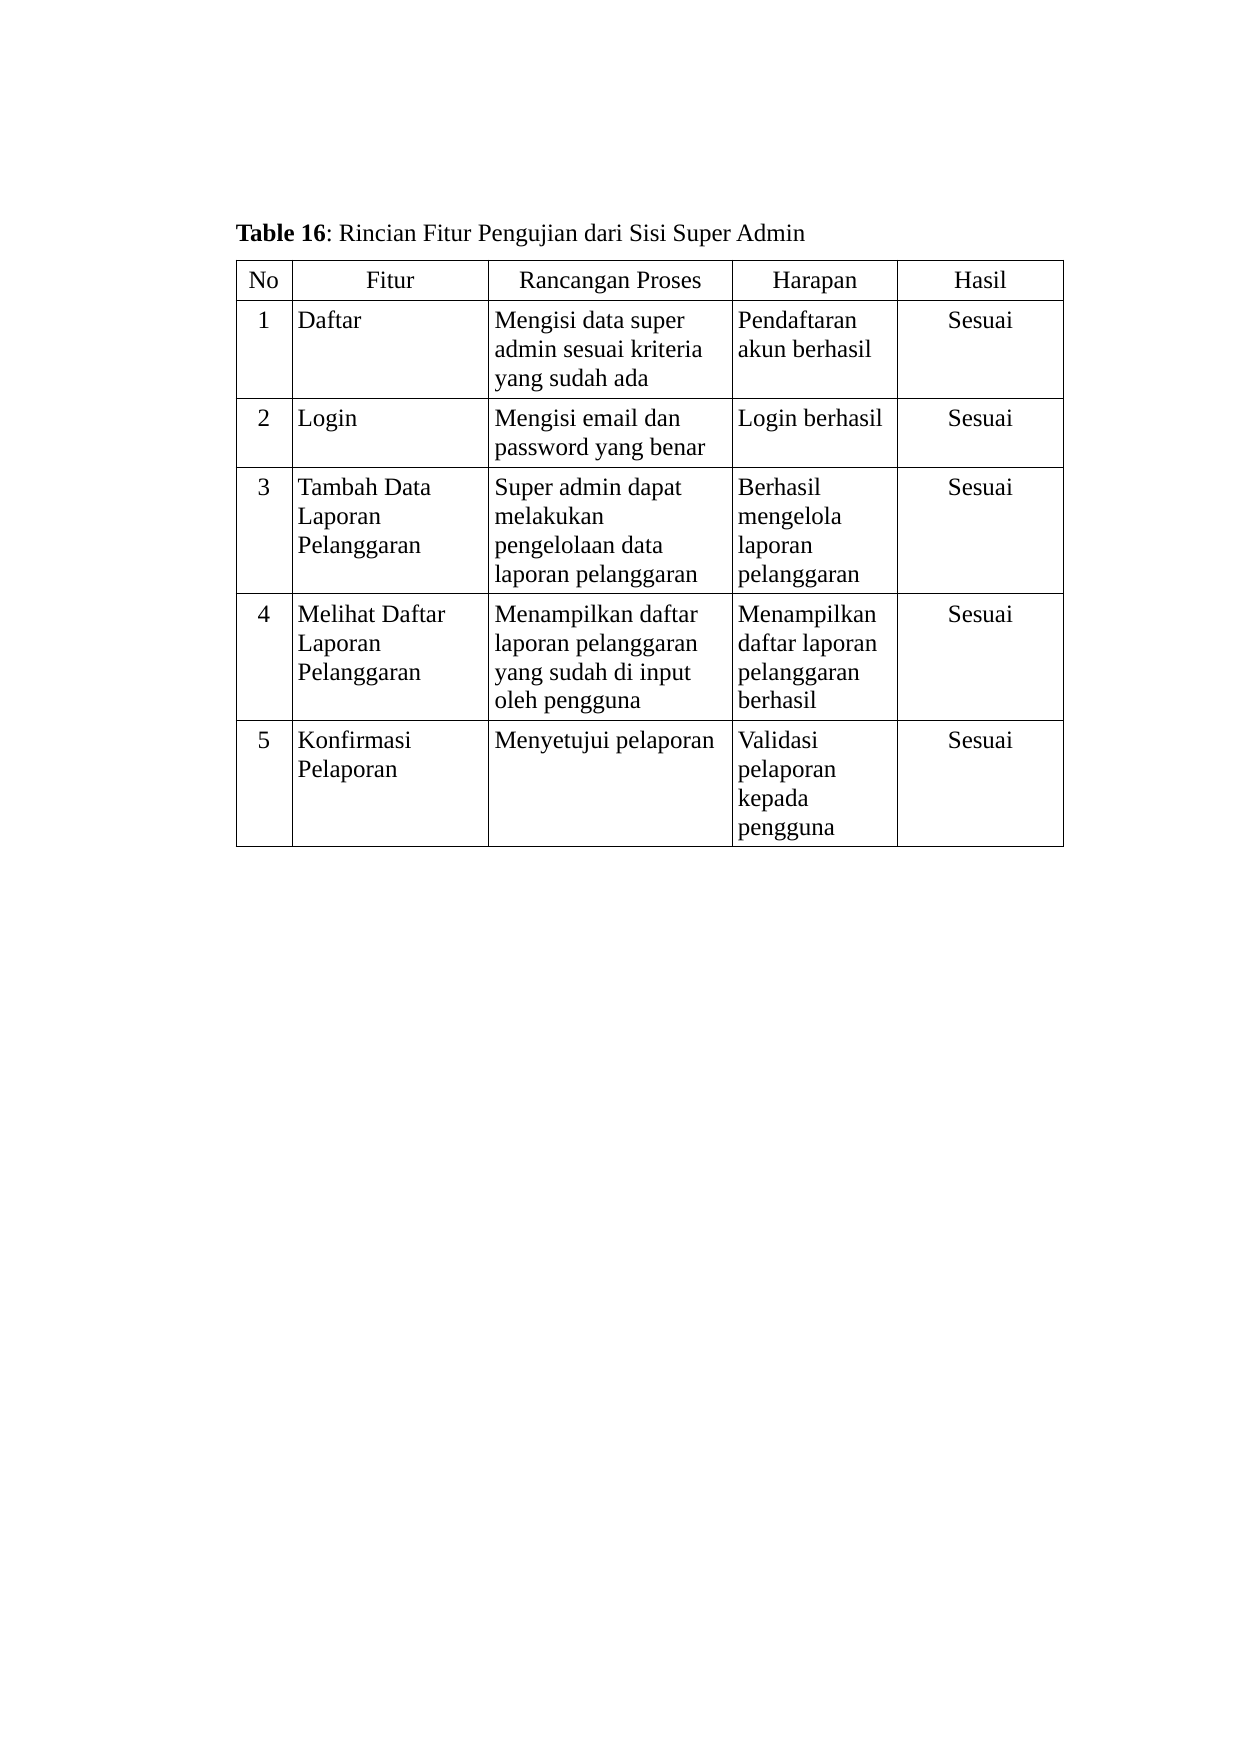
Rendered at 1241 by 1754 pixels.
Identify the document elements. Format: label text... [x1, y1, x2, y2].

table_cell Menampilkan daftar laporan pelanggaran yang sudah di input oleh pengguna [489, 594, 732, 720]
table_cell Konfirmasi Pelaporan [293, 721, 488, 846]
table_header Fitur [293, 261, 488, 300]
table_cell Sesuai [898, 301, 1063, 398]
table_cell Login [293, 399, 488, 467]
table_cell Berhasil mengelola laporan pelanggaran [733, 468, 897, 593]
table_header Hasil [898, 261, 1063, 300]
table_cell Sesuai [898, 468, 1063, 593]
table_header No [237, 261, 292, 300]
table_cell Daftar [293, 301, 488, 398]
table_cell Mengisi email dan password yang benar [489, 399, 732, 467]
table_cell Login berhasil [733, 399, 897, 467]
table_header Rancangan Proses [489, 261, 732, 300]
table_cell Super admin dapat melakukan pengelolaan data laporan pelanggaran [489, 468, 732, 593]
table_cell Melihat Daftar Laporan Pelanggaran [293, 594, 488, 720]
table_cell 3 [237, 468, 292, 593]
table_cell 4 [237, 594, 292, 720]
table_cell Validasi pelaporan kepada pengguna [733, 721, 897, 846]
table_cell Pendaftaran akun berhasil [733, 301, 897, 398]
table_header Harapan [733, 261, 897, 300]
table_cell 5 [237, 721, 292, 846]
table_cell Sesuai [898, 721, 1063, 846]
table_cell Sesuai [898, 399, 1063, 467]
table_cell Menyetujui pelaporan [489, 721, 732, 846]
table_cell Mengisi data super admin sesuai kriteria yang sudah ada [489, 301, 732, 398]
table_cell 2 [237, 399, 292, 467]
table_cell Menampilkan daftar laporan pelanggaran berhasil [733, 594, 897, 720]
table_cell Sesuai [898, 594, 1063, 720]
table_cell 1 [237, 301, 292, 398]
text Table 16: Rincian Fitur Pengujian dari Sisi Super Admin [236, 218, 1063, 247]
table_cell Tambah Data Laporan Pelanggaran [293, 468, 488, 593]
